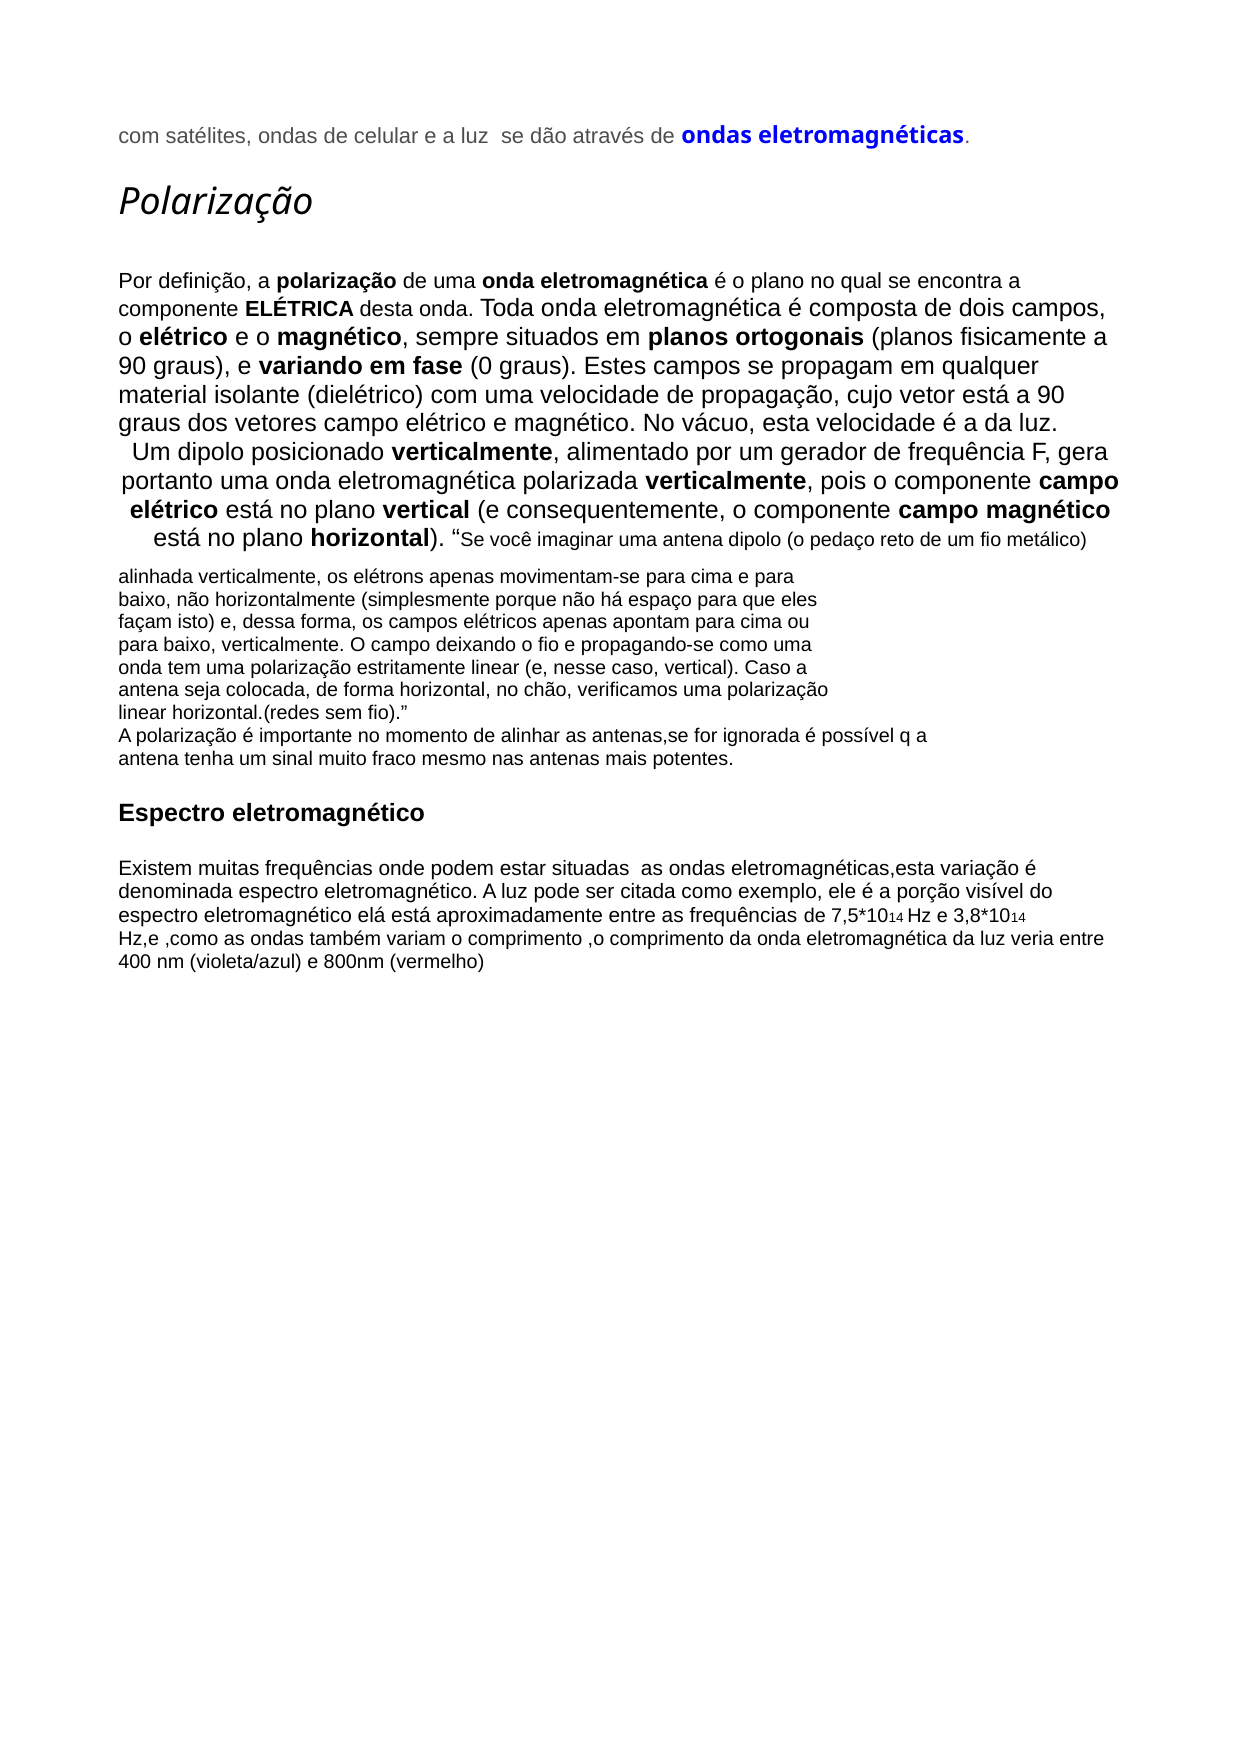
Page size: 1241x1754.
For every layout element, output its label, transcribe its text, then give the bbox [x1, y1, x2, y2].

text A polarização é importante no momento de alinhar as antenas,se for ignorada é possível q a [118, 724, 1122, 746]
text com satélites, ondas de celular e a luz se dão através de ondas eletromagnéticas. [118, 118, 1122, 150]
text Polarização [118, 174, 1122, 225]
text baixo, não horizontalmente (simplesmente porque não há espaço para que eles [118, 587, 1122, 610]
text Espectro eletromagnético [118, 798, 1122, 827]
text antena tenha um sinal muito fraco mesmo nas antenas mais potentes. [118, 746, 1122, 769]
text linear horizontal.(redes sem fio).” [118, 701, 1122, 724]
text alinhada verticalmente, os elétrons apenas movimentam-se para cima e para [118, 565, 1122, 587]
text 400 nm (violeta/azul) e 800nm (vermelho) [118, 950, 1122, 973]
text façam isto) e, dessa forma, os campos elétricos apenas apontam para cima ou [118, 610, 1122, 633]
text antena seja colocada, de forma horizontal, no chão, verificamos uma polarização [118, 678, 1122, 701]
text onda tem uma polarização estritamente linear (e, nesse caso, vertical). Caso a [118, 656, 1122, 678]
text Existem muitas frequências onde podem estar situadas as ondas eletromagnéticas,esta variação é denominada espectro eletromagnético. A luz pode ser citada como exemplo, ele é a porção visível do espectro eletromagnético elá está aproximadamente entre as frequências de 7,5*1014 Hz e 3,8*1014 Hz,e ,como as ondas também variam o comprimento ,o comprimento da onda eletromagnética da luz veria entre [118, 855, 1122, 950]
text Por definição, a polarização de uma onda eletromagnética é o plano no qual se encontra a componente ELÉTRICA desta onda. Toda onda eletromagnética é composta de dois campos, o elétrico e o magnético, sempre situados em planos ortogonais (planos fisicamente a 90 graus), e variando em fase (0 graus). Estes campos se propagam em qualquer material isolante (dielétrico) com uma velocidade de propagação, cujo vetor está a 90 graus dos vetores campo elétrico e magnético. No vácuo, esta velocidade é a da luz. [118, 268, 1122, 437]
text para baixo, verticalmente. O campo deixando o fio e propagando-se como uma [118, 633, 1122, 656]
text Um dipolo posicionado verticalmente, alimentado por um gerador de frequência F, gera portanto uma onda eletromagnética polarizada verticalmente, pois o componente campo elétrico está no plano vertical (e consequentemente, o componente campo magnético está no plano horizontal). “Se você imaginar uma antena dipolo (o pedaço reto de um fio metálico) [118, 437, 1122, 552]
